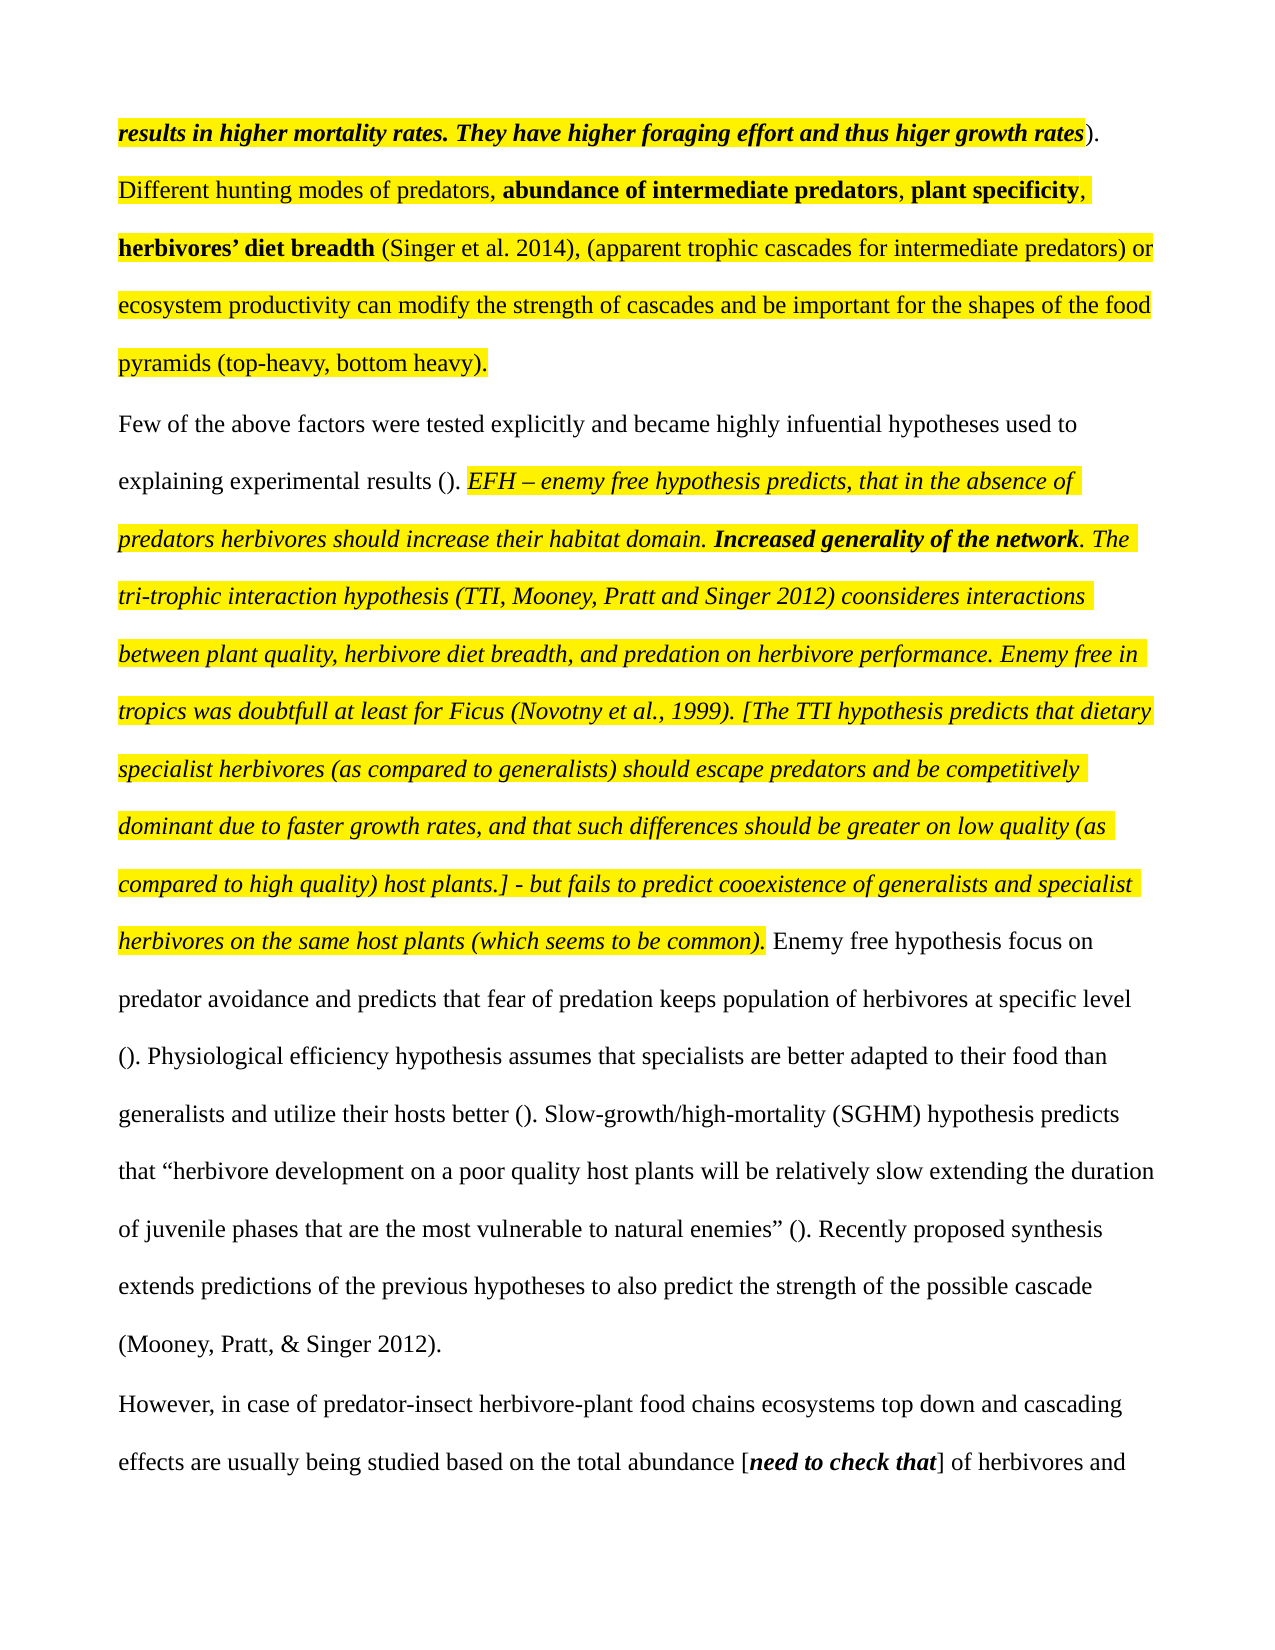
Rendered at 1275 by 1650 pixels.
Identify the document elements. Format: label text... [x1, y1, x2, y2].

text results in higher mortality rates. They have higher foraging effort and thus higer growth rates). Different hunting modes of predators, abundance of intermediate predators, plant specificity, herbivores’ diet breadth (Singer et al. 2014), (apparent trophic cascades for intermediate predators) or ecosystem productivity can modify the strength of cascades and be important for the shapes of the food pyramids (top-heavy, bottom heavy). [118, 118, 1157, 377]
text Few of the above factors were tested explicitly and became highly infuential hypotheses used to explaining experimental results (). EFH – enemy free hypothesis predicts, that in the absence of predators herbivores should increase their habitat domain. Increased generality of the network. The tri-trophic interaction hypothesis (TTI, Mooney, Pratt and Singer 2012) coonsideres interactions between plant quality, herbivore diet breadth, and predation on herbivore performance. Enemy free in tropics was doubtfull at least for Ficus (Novotny et al., 1999). [The TTI hypothesis predicts that dietary specialist herbivores (as compared to generalists) should escape predators and be competitively dominant due to faster growth rates, and that such differences should be greater on low quality (as compared to high quality) host plants.] - but fails to predict cooexistence of generalists and specialist herbivores on the same host plants (which seems to be common). Enemy free hypothesis focus on predator avoidance and predicts that fear of predation keeps population of herbivores at specific level (). Physiological efficiency hypothesis assumes that specialists are better adapted to their food than generalists and utilize their hosts better (). Slow-growth/high-mortality (SGHM) hypothesis predicts that “herbivore development on a poor quality host plants will be relatively slow extending the duration of juvenile phases that are the most vulnerable to natural enemies” (). Recently proposed synthesis extends predictions of the previous hypotheses to also predict the strength of the possible cascade (Mooney, Pratt, & Singer 2012). [118, 409, 1157, 1357]
text However, in case of predator-insect herbivore-plant food chains ecosystems top down and cascading effects are usually being studied based on the total abundance [need to check that] of herbivores and [118, 1389, 1157, 1475]
